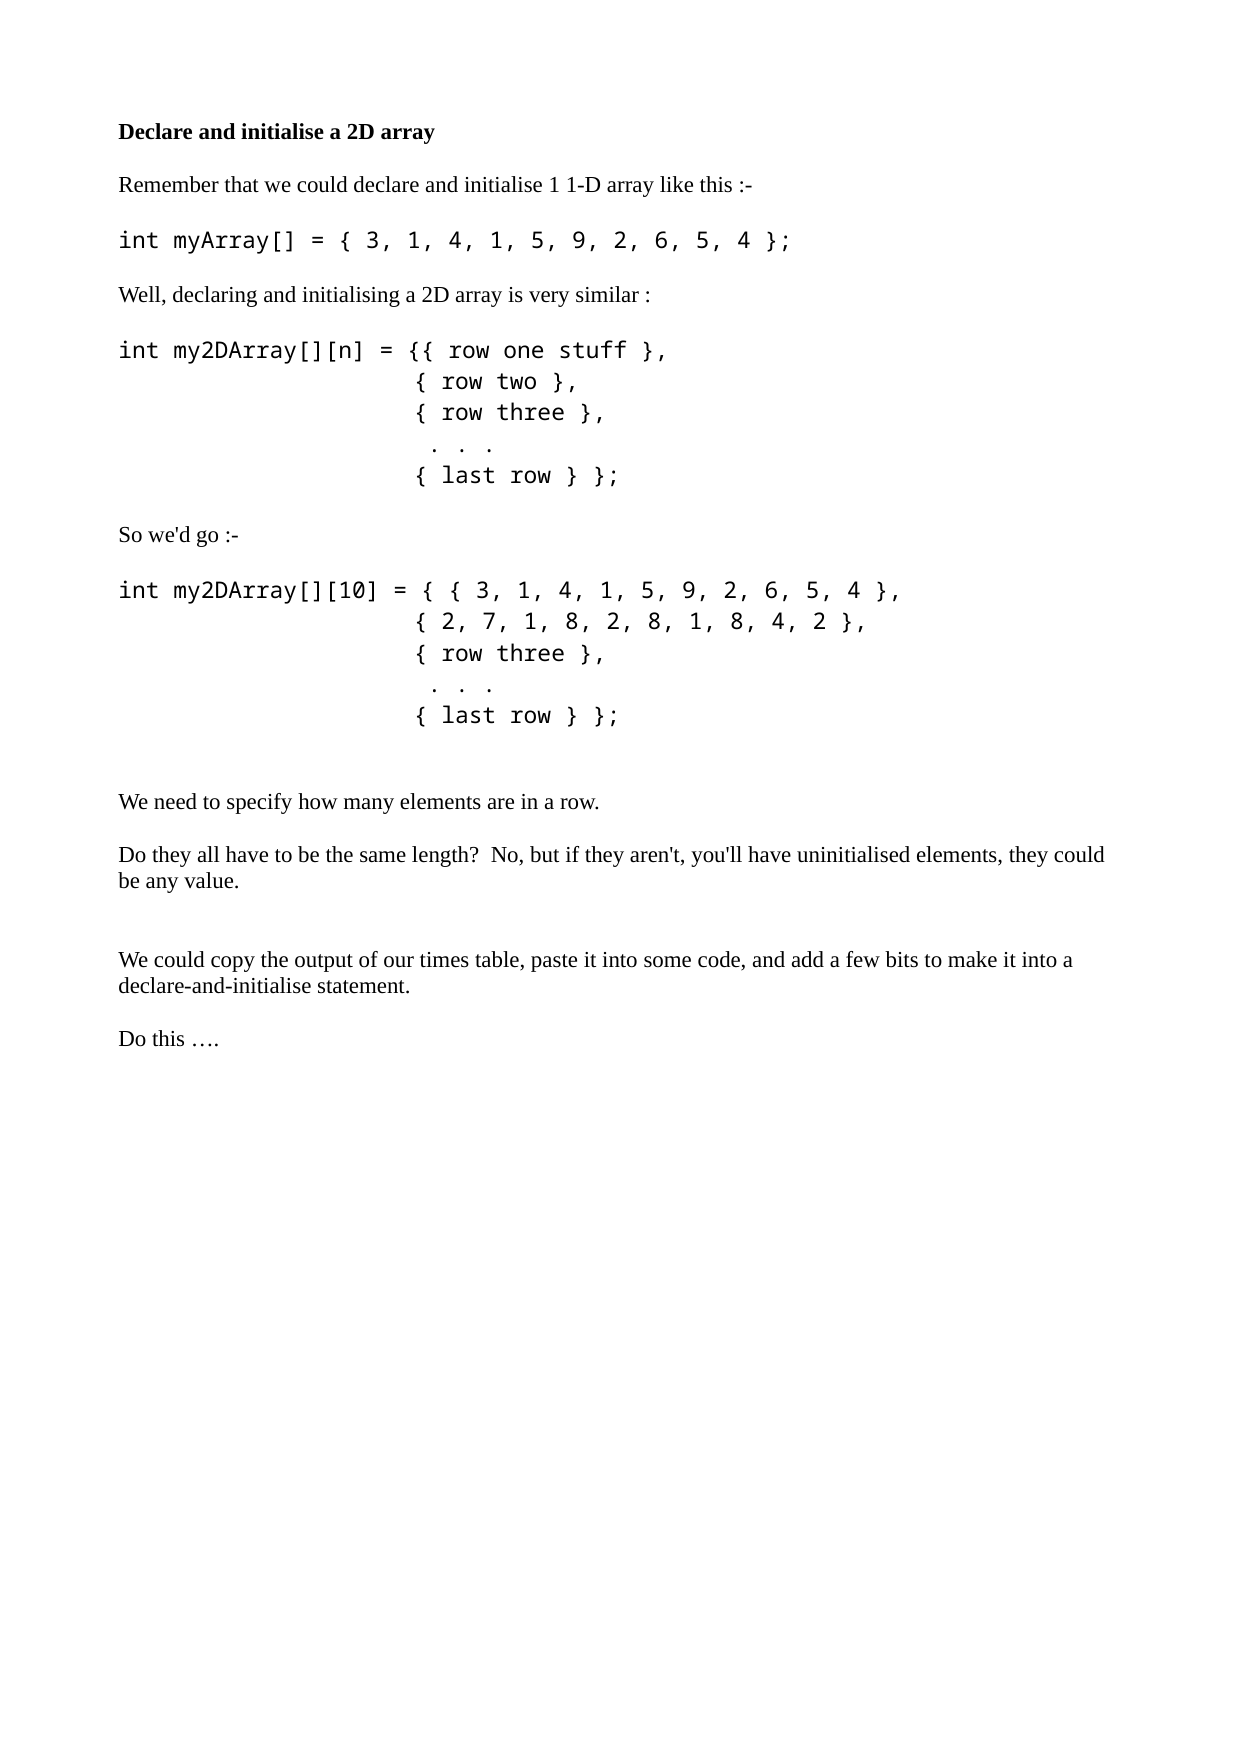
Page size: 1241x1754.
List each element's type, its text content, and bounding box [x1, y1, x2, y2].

text int my2DArray[][10] = { { 3, 1, 4, 1, 5, 9, 2, 6, 5, 4 }, [118, 574, 1122, 605]
text Declare and initialise a 2D array [118, 118, 1122, 144]
text { last row } }; [118, 699, 1122, 730]
text . . . [118, 428, 1122, 459]
text { last row } }; [118, 459, 1122, 490]
text Do this …. [118, 1025, 1122, 1051]
text We need to specify how many elements are in a row. [118, 788, 1122, 814]
text int my2DArray[][n] = {{ row one stuff }, [118, 334, 1122, 365]
text { row three }, [118, 396, 1122, 428]
text . . . [118, 668, 1122, 699]
text Remember that we could declare and initialise 1 1-D array like this :- [118, 171, 1122, 197]
text { 2, 7, 1, 8, 2, 8, 1, 8, 4, 2 }, [118, 605, 1122, 637]
text { row three }, [118, 637, 1122, 668]
text Well, declaring and initialising a 2D array is very similar : [118, 281, 1122, 307]
text { row two }, [118, 365, 1122, 396]
text Do they all have to be the same length? No, but if they aren't, you'll have uninitialised elements, they could be any value. [118, 841, 1122, 893]
text int myArray[] = { 3, 1, 4, 1, 5, 9, 2, 6, 5, 4 }; [118, 223, 1122, 255]
text So we'd go :- [118, 521, 1122, 548]
text We could copy the output of our times table, paste it into some code, and add a few bits to make it into a declare-and-initialise statement. [118, 946, 1122, 999]
